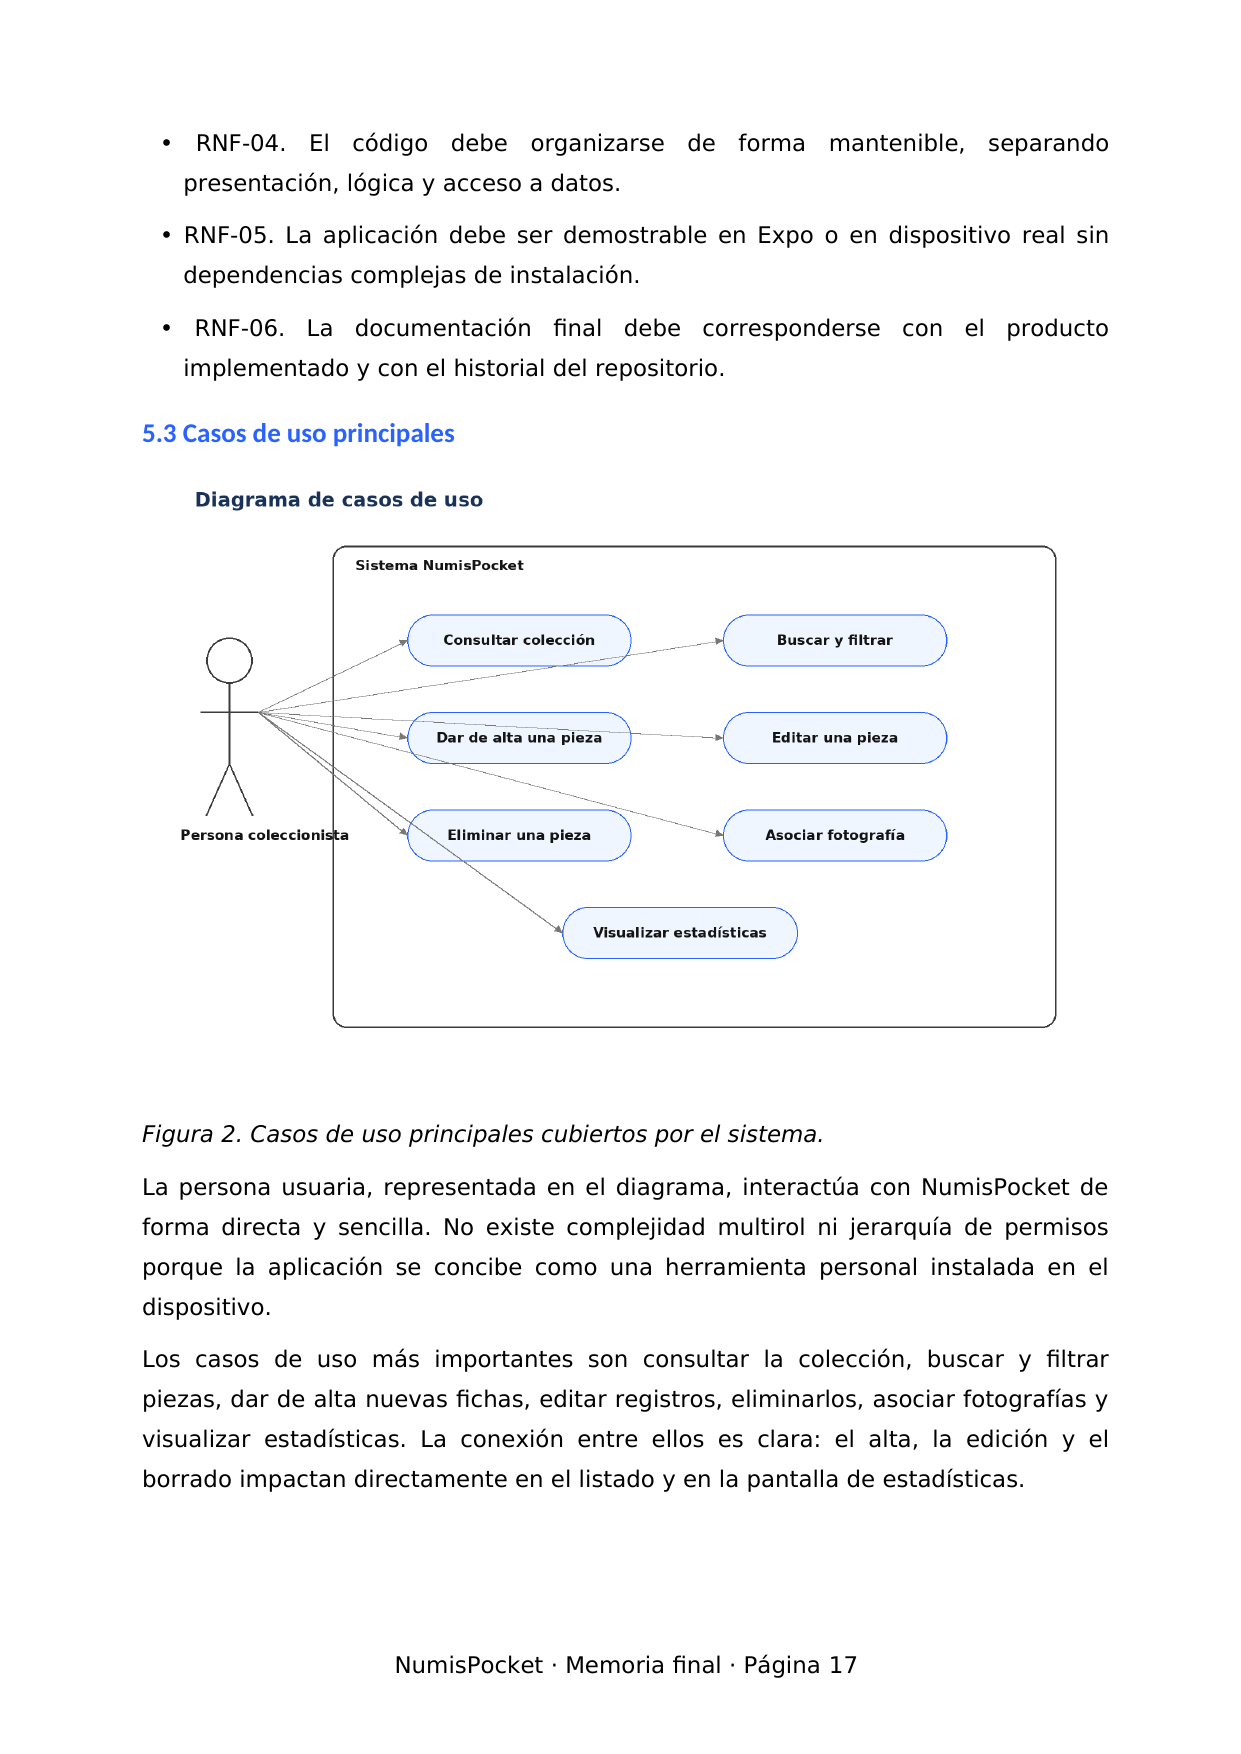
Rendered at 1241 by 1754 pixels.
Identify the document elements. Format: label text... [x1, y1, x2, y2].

text • RNF-04. El código debe organizarse de forma mantenible, separando presentación, lógica y acceso a datos. [159, 130, 1110, 197]
text Figura 2. Casos de uso principales cubiertos por el sistema. [142, 1122, 1110, 1148]
text Los casos de uso más importantes son consultar la colección, buscar y filtrar piezas, dar de alta nuevas fichas, editar registros, eliminarlos, asociar fotografías y visualizar estadísticas. La conexión entre ellos es clara: el alta, la edición y el borrado impactan directamente en el listado y en la pantalla de estadísticas. [142, 1347, 1110, 1493]
text • RNF-05. La aplicación debe ser demostrable en Expo o en dispositivo real sin dependencias complejas de instalación. [159, 222, 1110, 289]
text La persona usuaria, representada en el diagrama, interactúa con NumisPocket de forma directa y sencilla. No existe complejidad multirol ni jerarquía de permisos porque la aplicación se concibe como una herramienta personal instalada en el dispositivo. [142, 1174, 1110, 1321]
picture [160, 465, 1135, 1096]
subtitle 5.3 Casos de uso principales [142, 416, 1110, 449]
text • RNF-06. La documentación final debe corresponderse con el producto implementado y con el historial del repositorio. [159, 315, 1110, 382]
